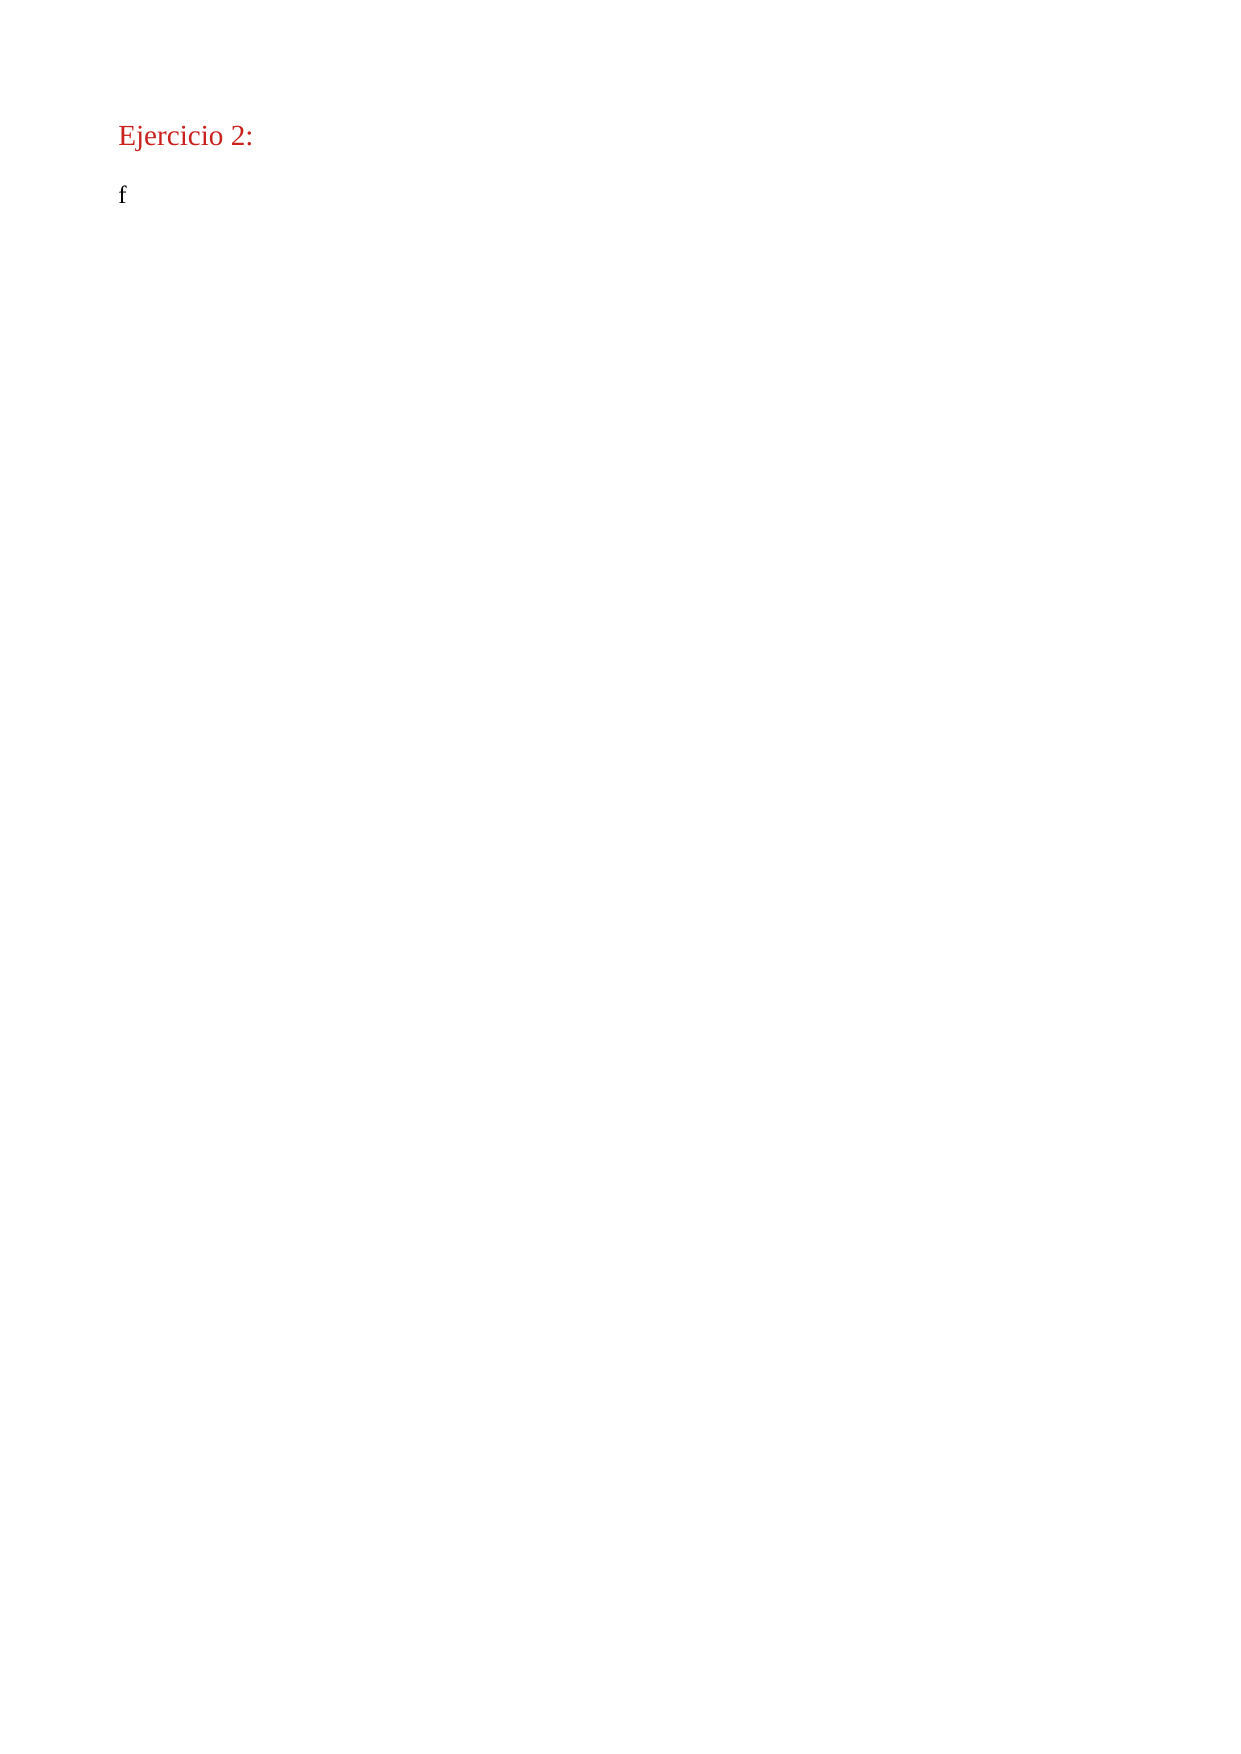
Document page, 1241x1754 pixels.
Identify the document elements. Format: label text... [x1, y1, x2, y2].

text Ejercicio 2: [118, 118, 1122, 152]
text f [118, 180, 1122, 209]
